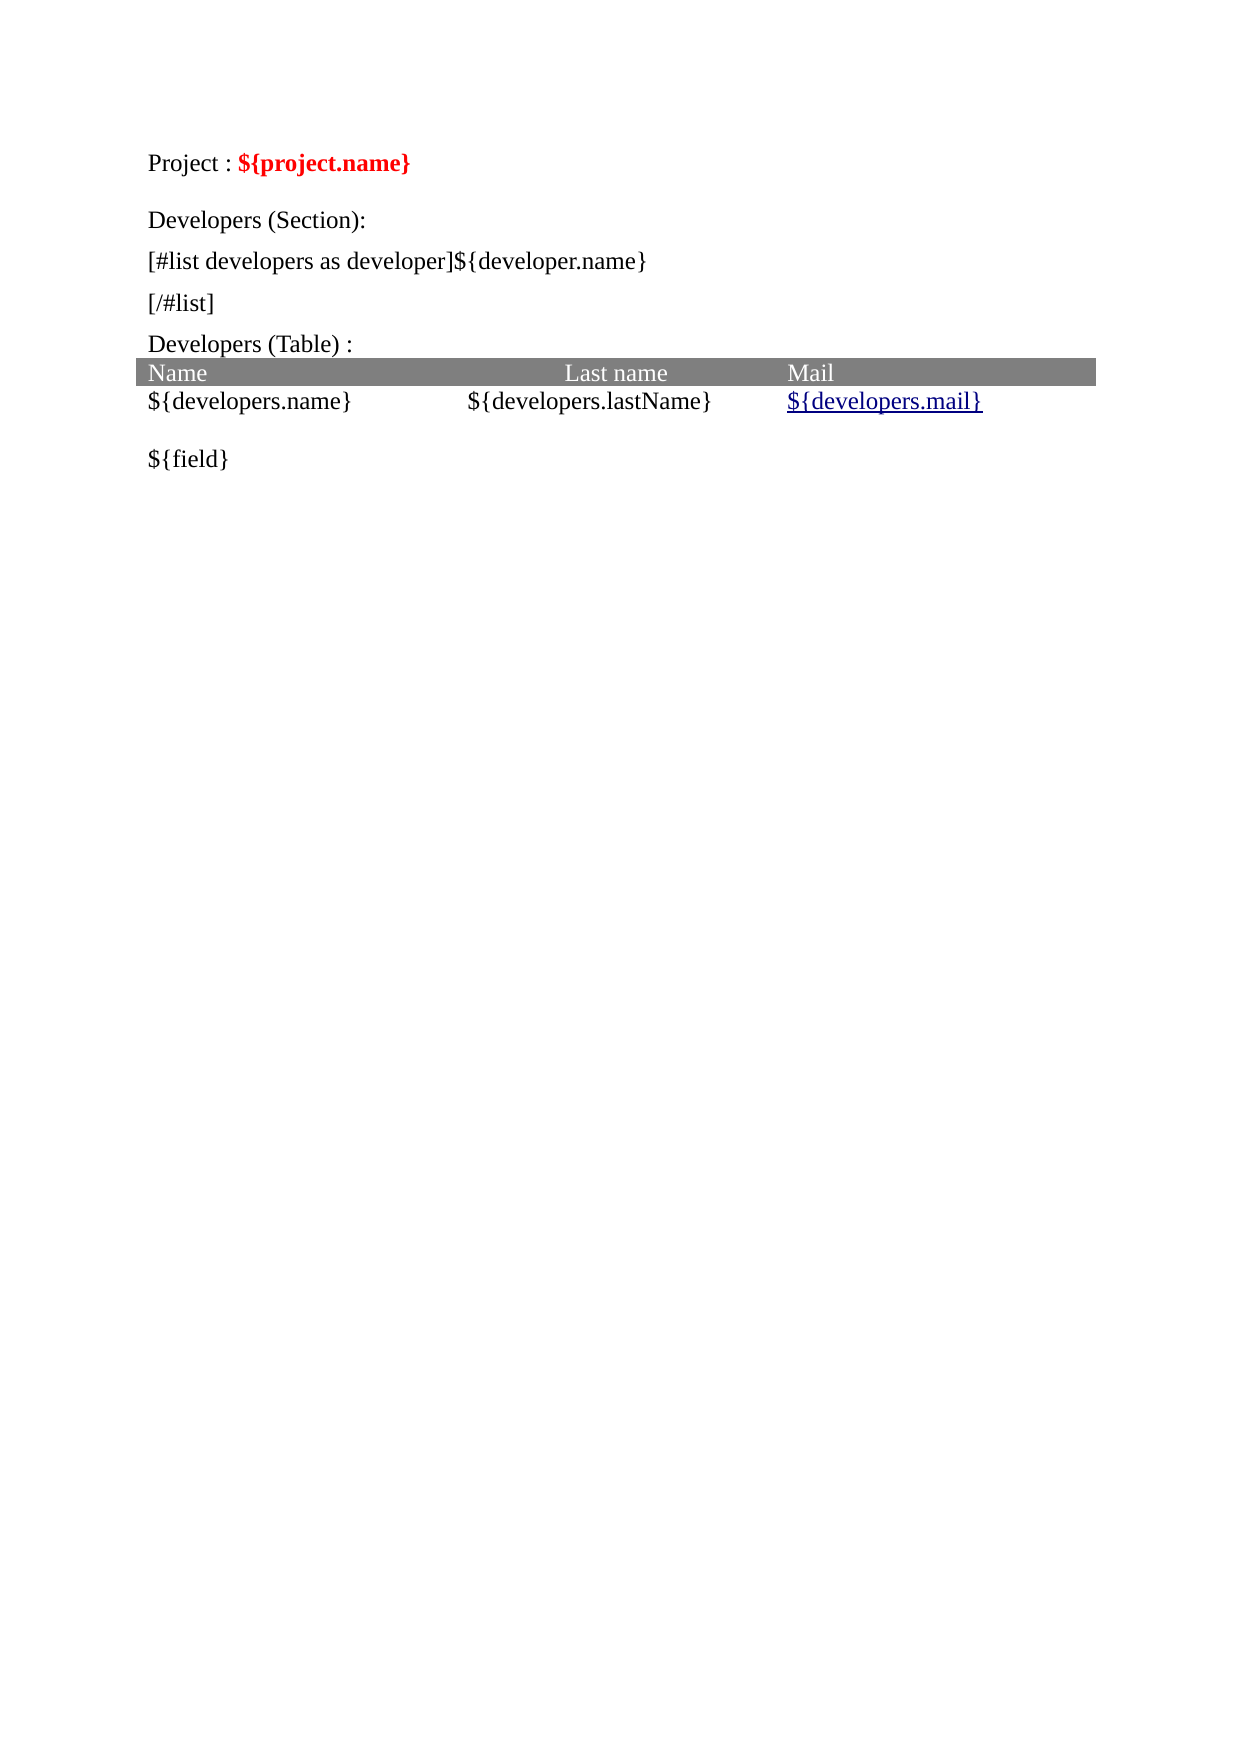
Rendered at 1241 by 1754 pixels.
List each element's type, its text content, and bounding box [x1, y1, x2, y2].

table_cell ${developers.name} [136, 386, 456, 415]
text Developers (Section): [148, 205, 1093, 234]
table_cell ${developers.lastName} [456, 386, 776, 415]
text Project : ${project.name} [148, 148, 1093, 176]
text [/#list] [148, 288, 1093, 316]
table_header Mail [776, 358, 1096, 386]
text Developers (Table) : [148, 329, 1093, 358]
text [#list developers as developer]${developer.name} [148, 246, 1093, 275]
table_header Last name [456, 358, 776, 386]
table_header Name [136, 358, 456, 386]
text ${field} [148, 444, 1093, 473]
table_cell ${developers.mail} [776, 386, 1096, 415]
